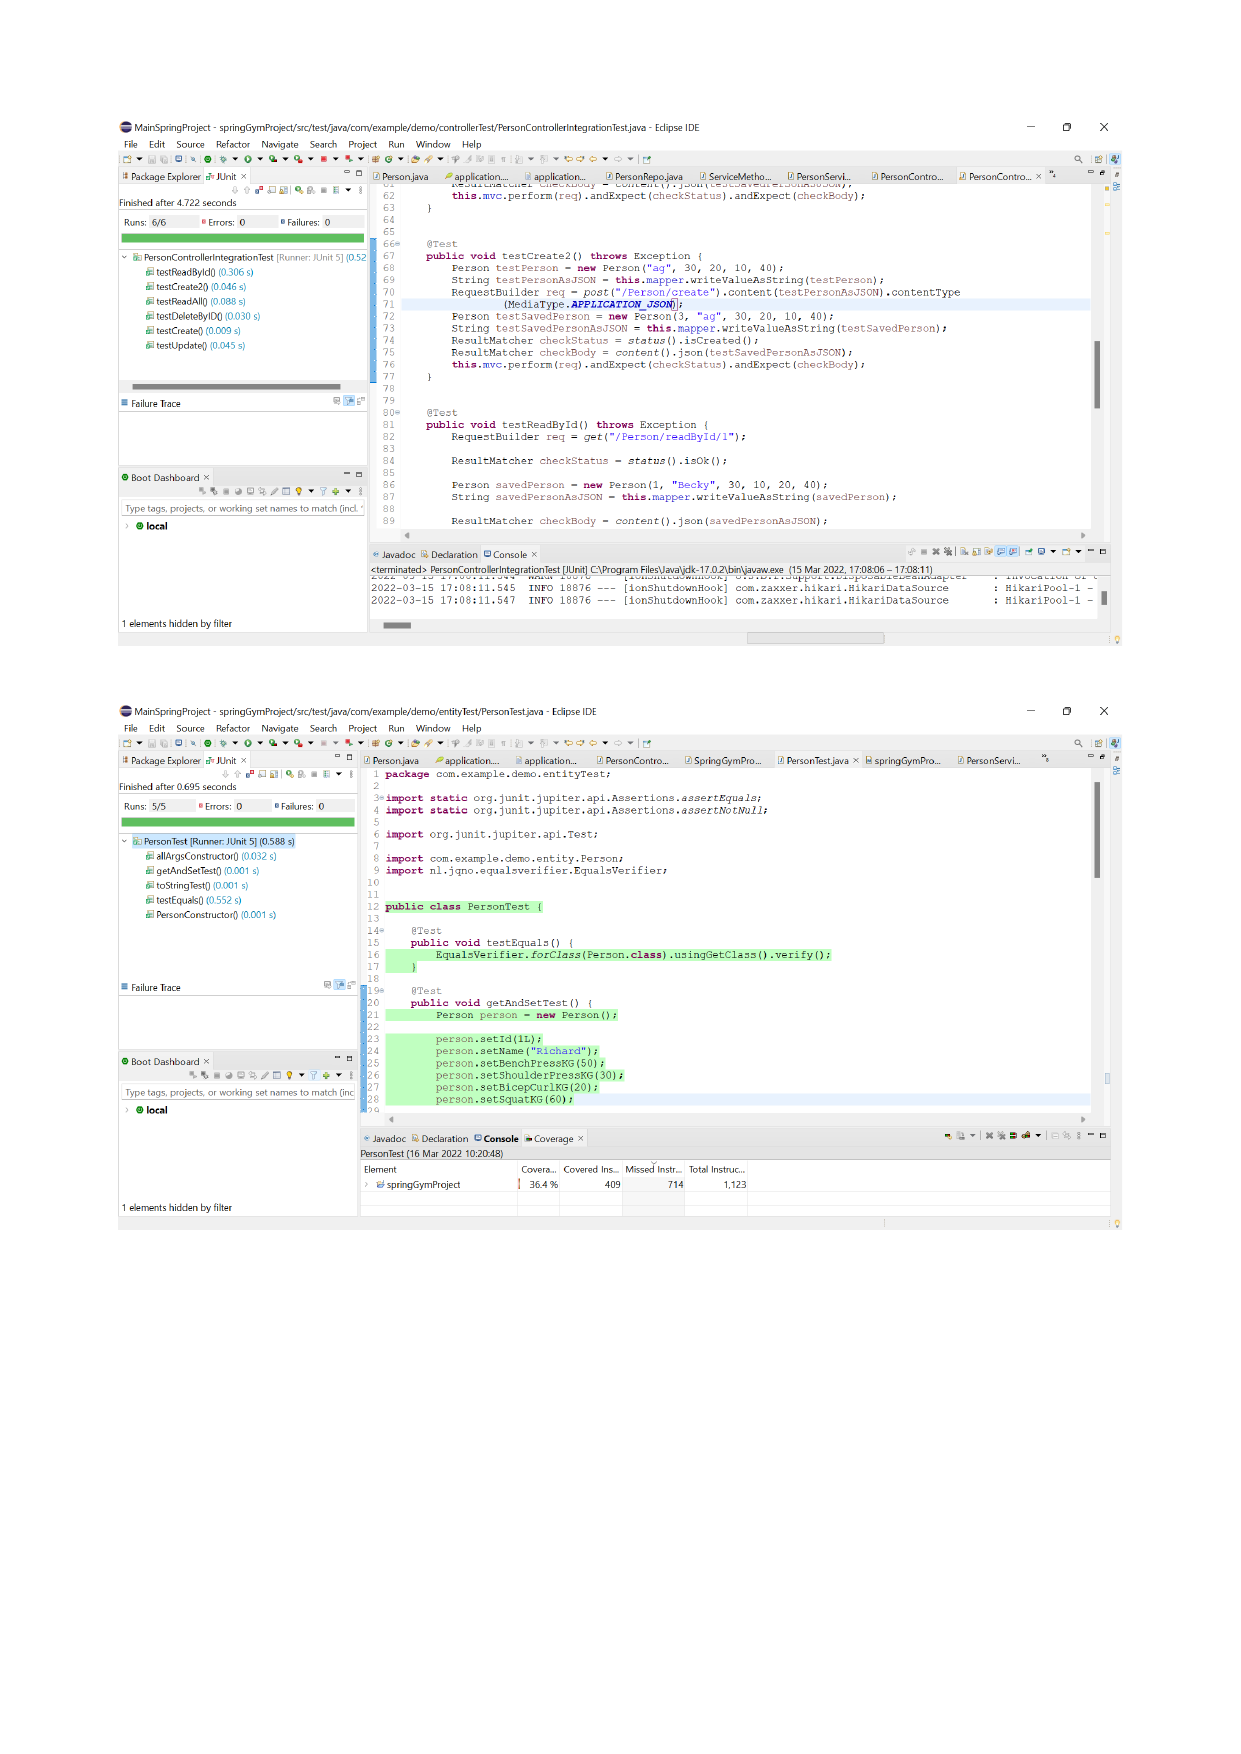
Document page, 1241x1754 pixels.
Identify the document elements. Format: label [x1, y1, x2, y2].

picture [118, 118, 1123, 646]
picture [118, 702, 1123, 1230]
